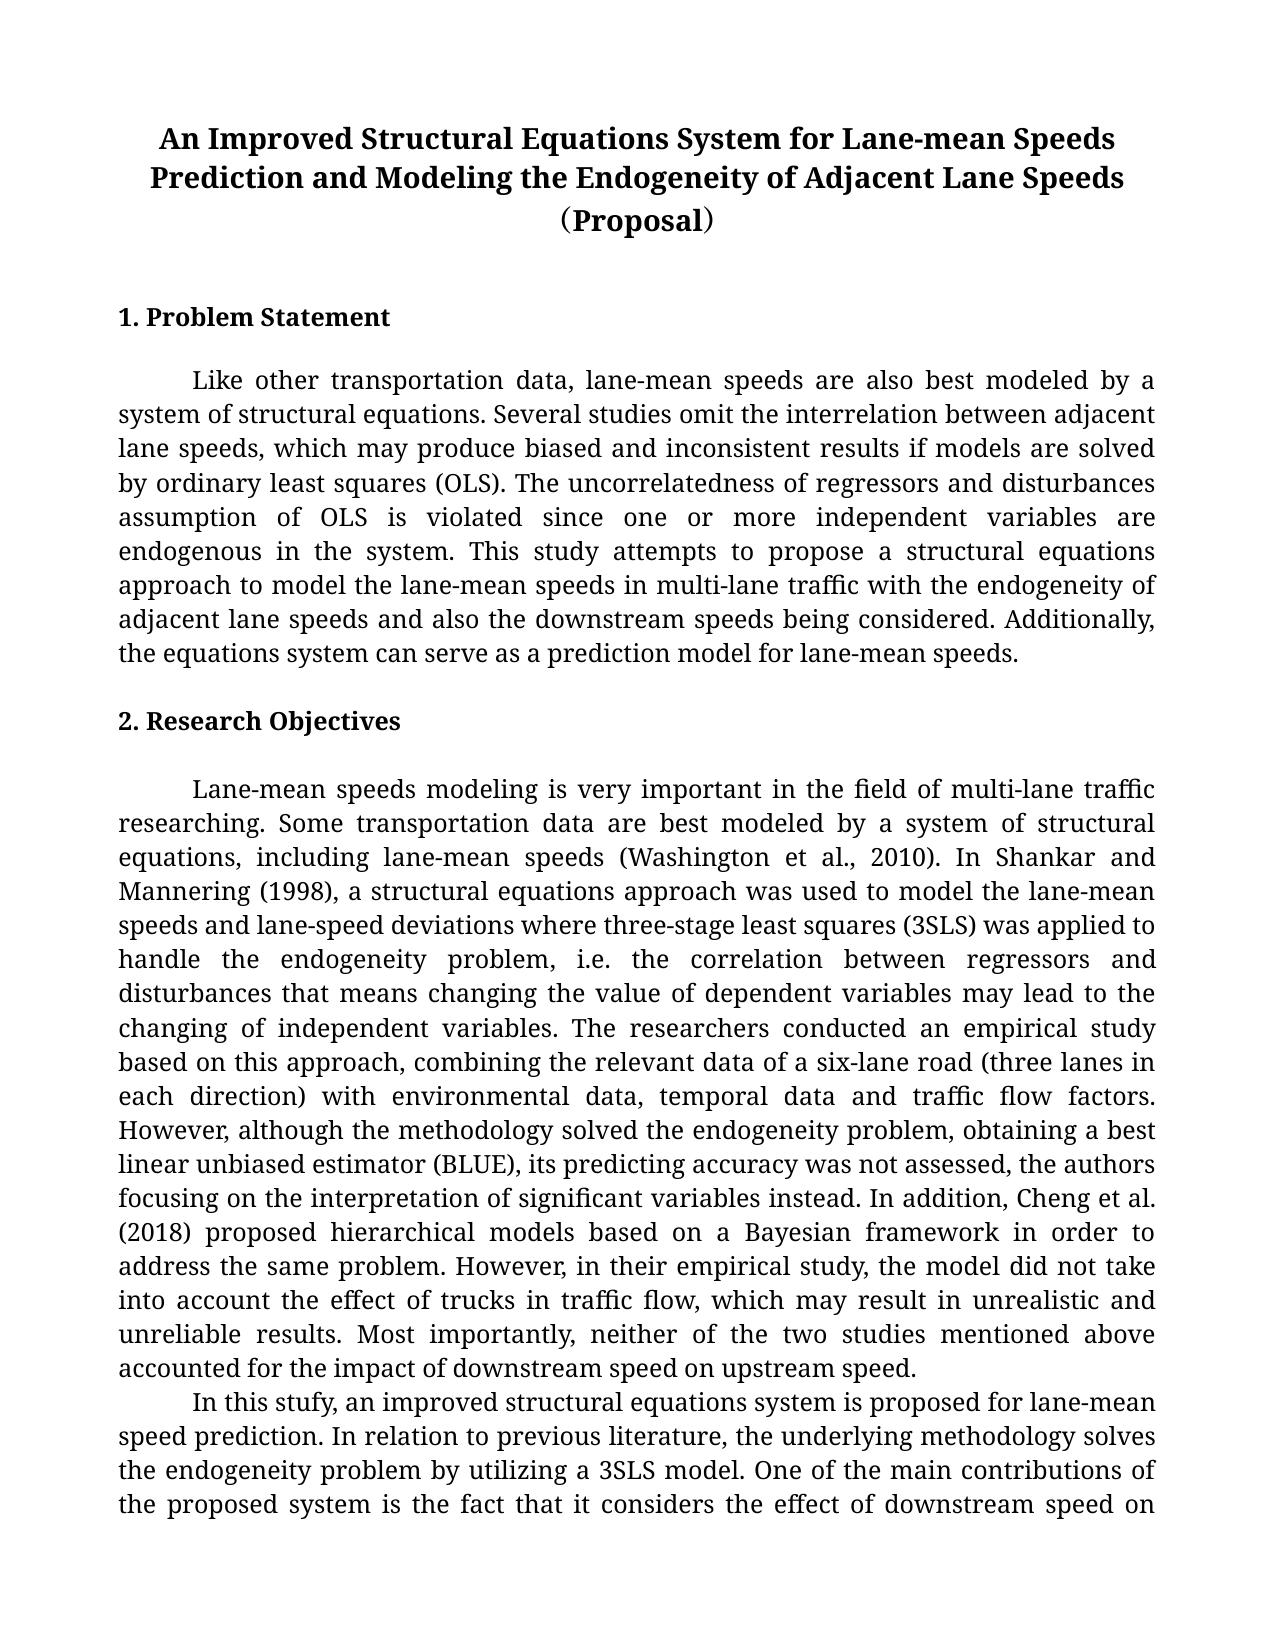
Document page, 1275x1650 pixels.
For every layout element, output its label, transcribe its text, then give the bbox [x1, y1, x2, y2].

text 1. Problem Statement [118, 299, 1157, 333]
text In this stufy, an improved structural equations system is proposed for lane-mean speed prediction. In relation to previous literature, the underlying methodology solves the endogeneity problem by utilizing a 3SLS model. One of the main contributions of the proposed system is the fact that it considers the effect of downstream speed on [118, 1385, 1157, 1521]
text 2. Research Objectives [118, 704, 1157, 738]
text Like other transportation data, lane-mean speeds are also best modeled by a system of structural equations. Several studies omit the interrelation between adjacent lane speeds, which may produce biased and inconsistent results if models are solved by ordinary least squares (OLS). The uncorrelatedness of regressors and disturbances assumption of OLS is violated since one or more independent variables are endogenous in the system. This study attempts to propose a structural equations approach to model the lane-mean speeds in multi-lane traffic with the endogeneity of adjacent lane speeds and also the downstream speeds being considered. Additionally, the equations system can serve as a prediction model for lane-mean speeds. [118, 363, 1157, 669]
text Lane-mean speeds modeling is very important in the field of multi-lane traffic researching. Some transportation data are best modeled by a system of structural equations, including lane-mean speeds (Washington et al., 2010). In Shankar and Mannering (1998), a structural equations approach was used to model the lane-mean speeds and lane-speed deviations where three-stage least squares (3SLS) was applied to handle the endogeneity problem, i.e. the correlation between regressors and disturbances that means changing the value of dependent variables may lead to the changing of independent variables. The researchers conducted an empirical study based on this approach, combining the relevant data of a six-lane road (three lanes in each direction) with environmental data, temporal data and traffic flow factors. However, although the methodology solved the endogeneity problem, obtaining a best linear unbiased estimator (BLUE), its predicting accuracy was not assessed, the authors focusing on the interpretation of significant variables instead. In addition, Cheng et al. (2018) proposed hierarchical models based on a Bayesian framework in order to address the same problem. However, in their empirical study, the model did not take into account the effect of trucks in traffic flow, which may result in unrealistic and unreliable results. Most importantly, neither of the two studies mentioned above accounted for the impact of downstream speed on upstream speed. [118, 772, 1157, 1385]
text An Improved Structural Equations System for Lane-mean Speeds Prediction and Modeling the Endogeneity of Adjacent Lane Speeds （Proposal） [118, 118, 1157, 239]
